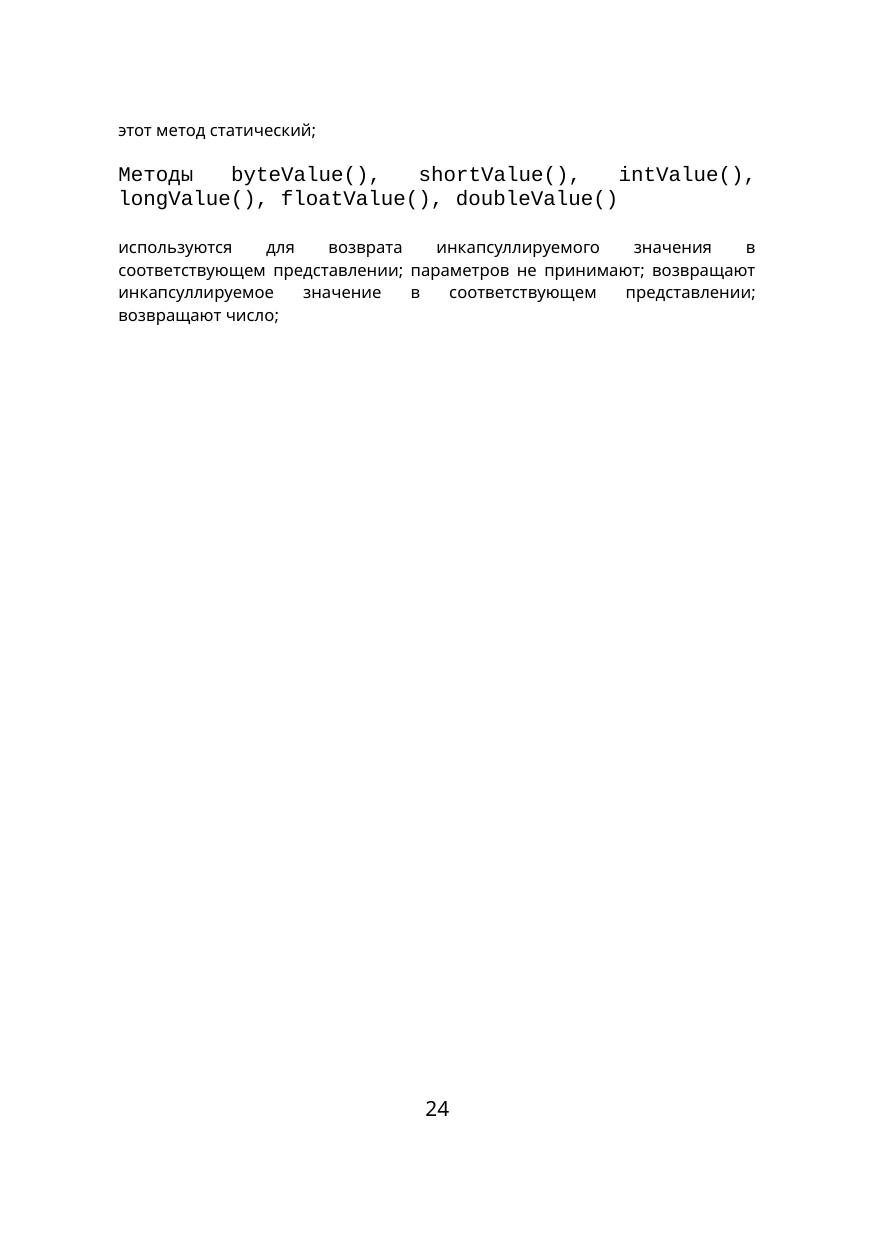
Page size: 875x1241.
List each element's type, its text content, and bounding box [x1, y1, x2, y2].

text используются для возврата инкапсуллируемого значения в соответствующем представлении; параметров не принимают; возвращают инкапсуллируемое значение в соответствующем представлении; возвращают число; [118, 235, 756, 326]
text Методы byteValue(), shortValue(), intValue(), longValue(), floatValue(), doubleValue() [118, 164, 756, 212]
text этот метод статический; [118, 118, 756, 141]
